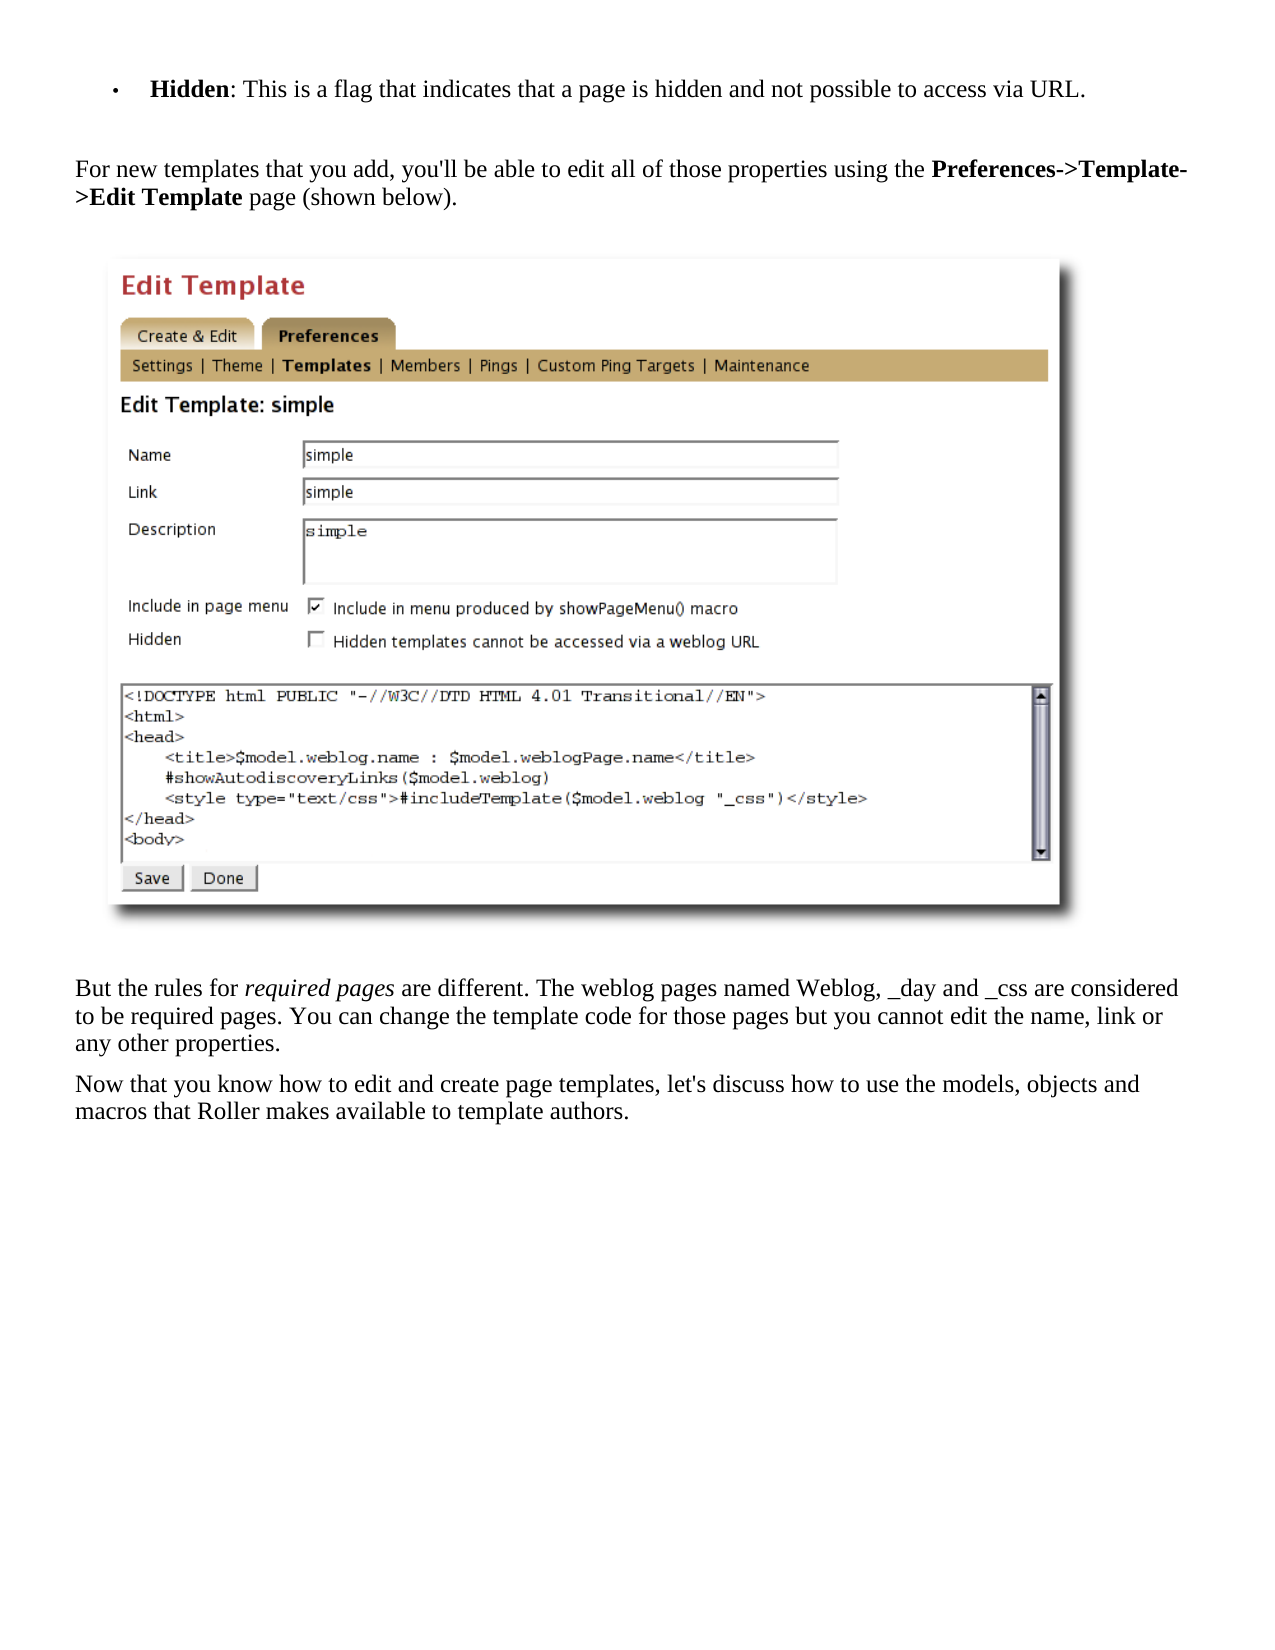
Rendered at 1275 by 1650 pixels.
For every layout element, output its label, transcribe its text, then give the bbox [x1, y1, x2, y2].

picture [100, 251, 1089, 934]
text Now that you know how to edit and create page templates, let's discuss how to use the models, objects and macros that Roller makes available to template authors. [75, 1070, 1200, 1125]
list Hidden: This is a flag that indicates that a page is hidden and not possible to access via URL. [112, 75, 1200, 103]
text For new templates that you add, you'll be able to edit all of those properties using the Preferences->Template->Edit Template page (shown below). [75, 155, 1200, 211]
text But the rules for required pages are different. The weblog pages named Weblog, _day and _css are considered to be required pages. You can change the template code for those pages but you cannot edit the name, link or any other properties. [75, 974, 1200, 1057]
